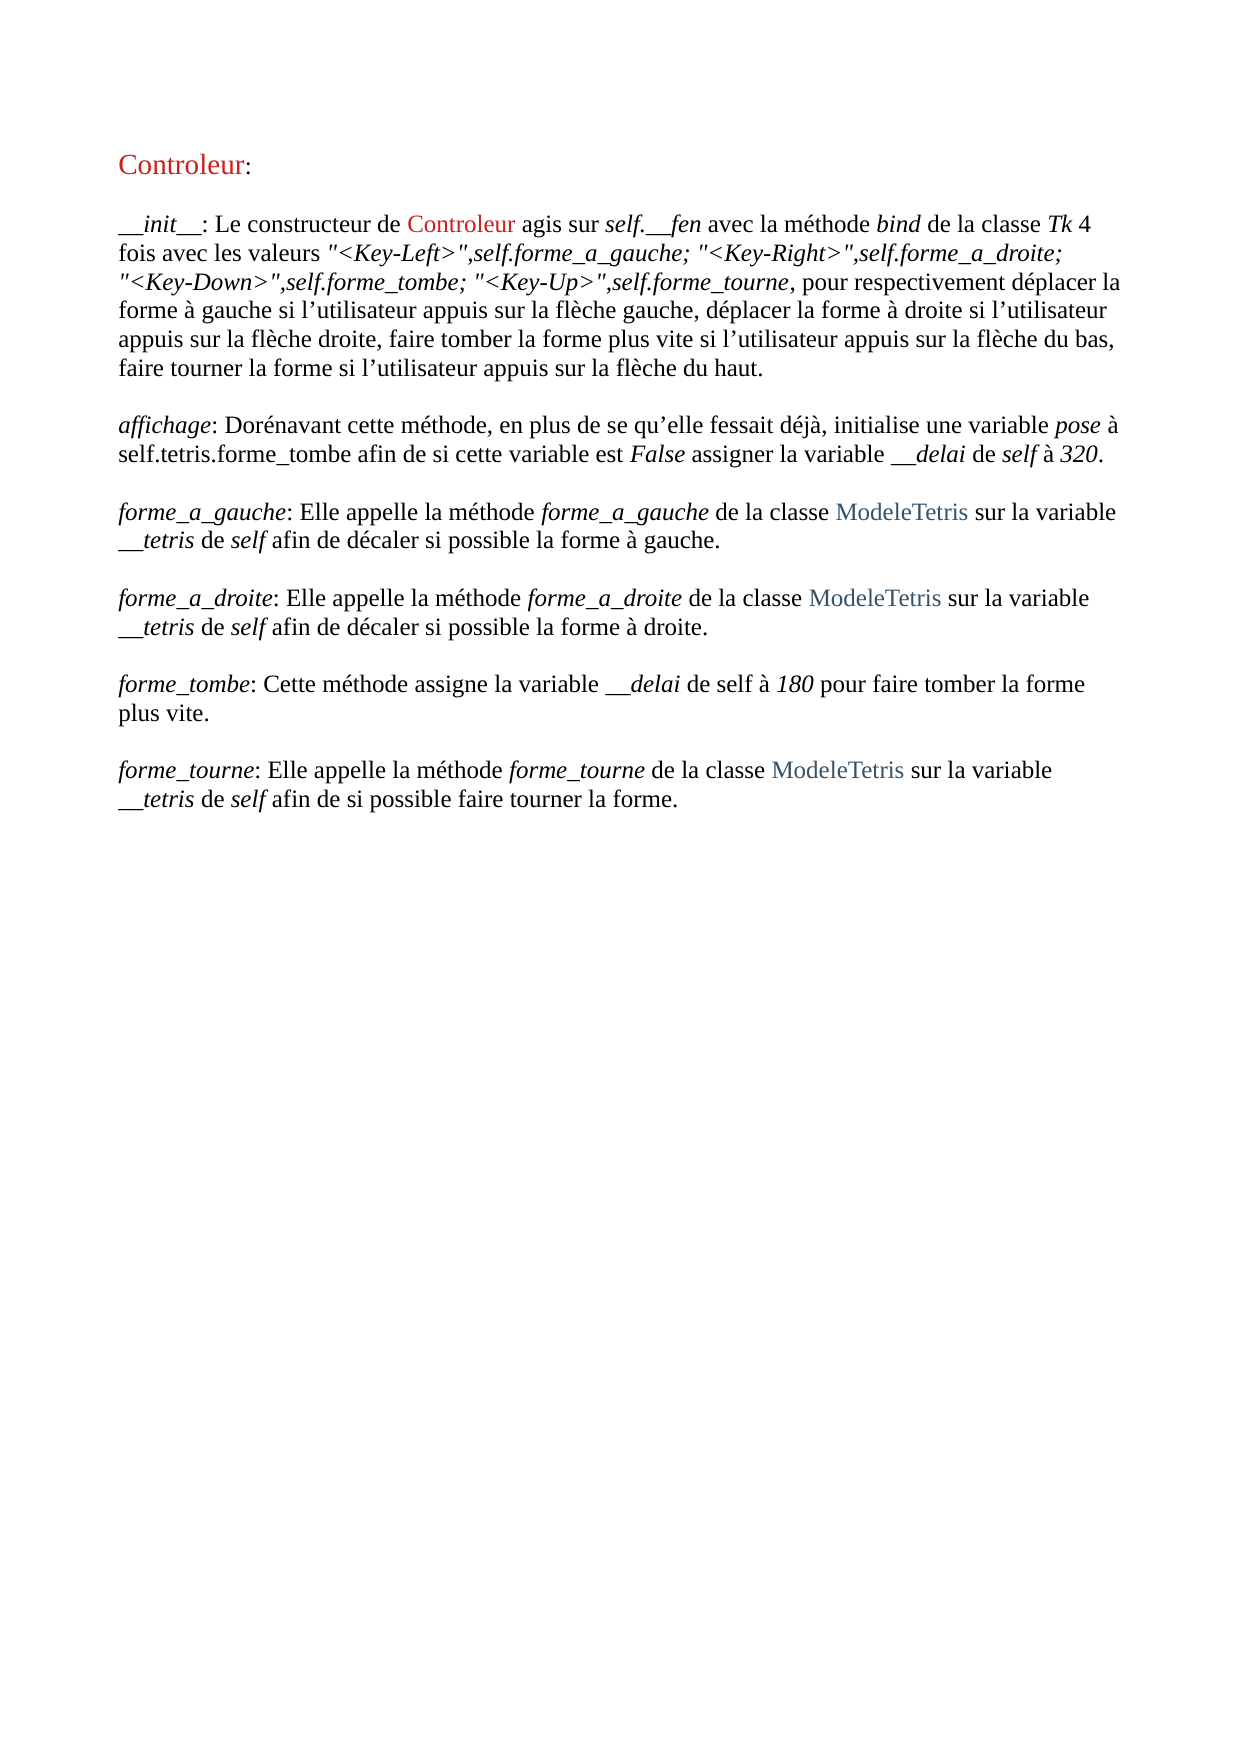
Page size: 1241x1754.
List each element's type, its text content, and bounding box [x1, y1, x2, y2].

text forme_a_droite: Elle appelle la méthode forme_a_droite de la classe ModeleTetris sur la variable __tetris de self afin de décaler si possible la forme à droite. [118, 583, 1122, 640]
text forme_a_gauche: Elle appelle la méthode forme_a_gauche de la classe ModeleTetris sur la variable __tetris de self afin de décaler si possible la forme à gauche. [118, 497, 1122, 554]
text Controleur: [118, 147, 1122, 180]
text __init__: Le constructeur de Controleur agis sur self.__fen avec la méthode bind de la classe Tk 4 fois avec les valeurs "<Key-Left>",self.forme_a_gauche; "<Key-Right>",self.forme_a_droite; "<Key-Down>",self.forme_tombe; "<Key-Up>",self.forme_tourne, pour respectivement déplacer la forme à gauche si l’utilisateur appuis sur la flèche gauche, déplacer la forme à droite si l’utilisateur appuis sur la flèche droite, faire tomber la forme plus vite si l’utilisateur appuis sur la flèche du bas, faire tourner la forme si l’utilisateur appuis sur la flèche du haut. [118, 209, 1122, 382]
text forme_tourne: Elle appelle la méthode forme_tourne de la classe ModeleTetris sur la variable __tetris de self afin de si possible faire tourner la forme. [118, 755, 1122, 813]
text affichage: Dorénavant cette méthode, en plus de se qu’elle fessait déjà, initialise une variable pose à self.tetris.forme_tombe afin de si cette variable est False assigner la variable __delai de self à 320. [118, 410, 1122, 468]
text forme_tombe: Cette méthode assigne la variable __delai de self à 180 pour faire tomber la forme plus vite. [118, 669, 1122, 727]
